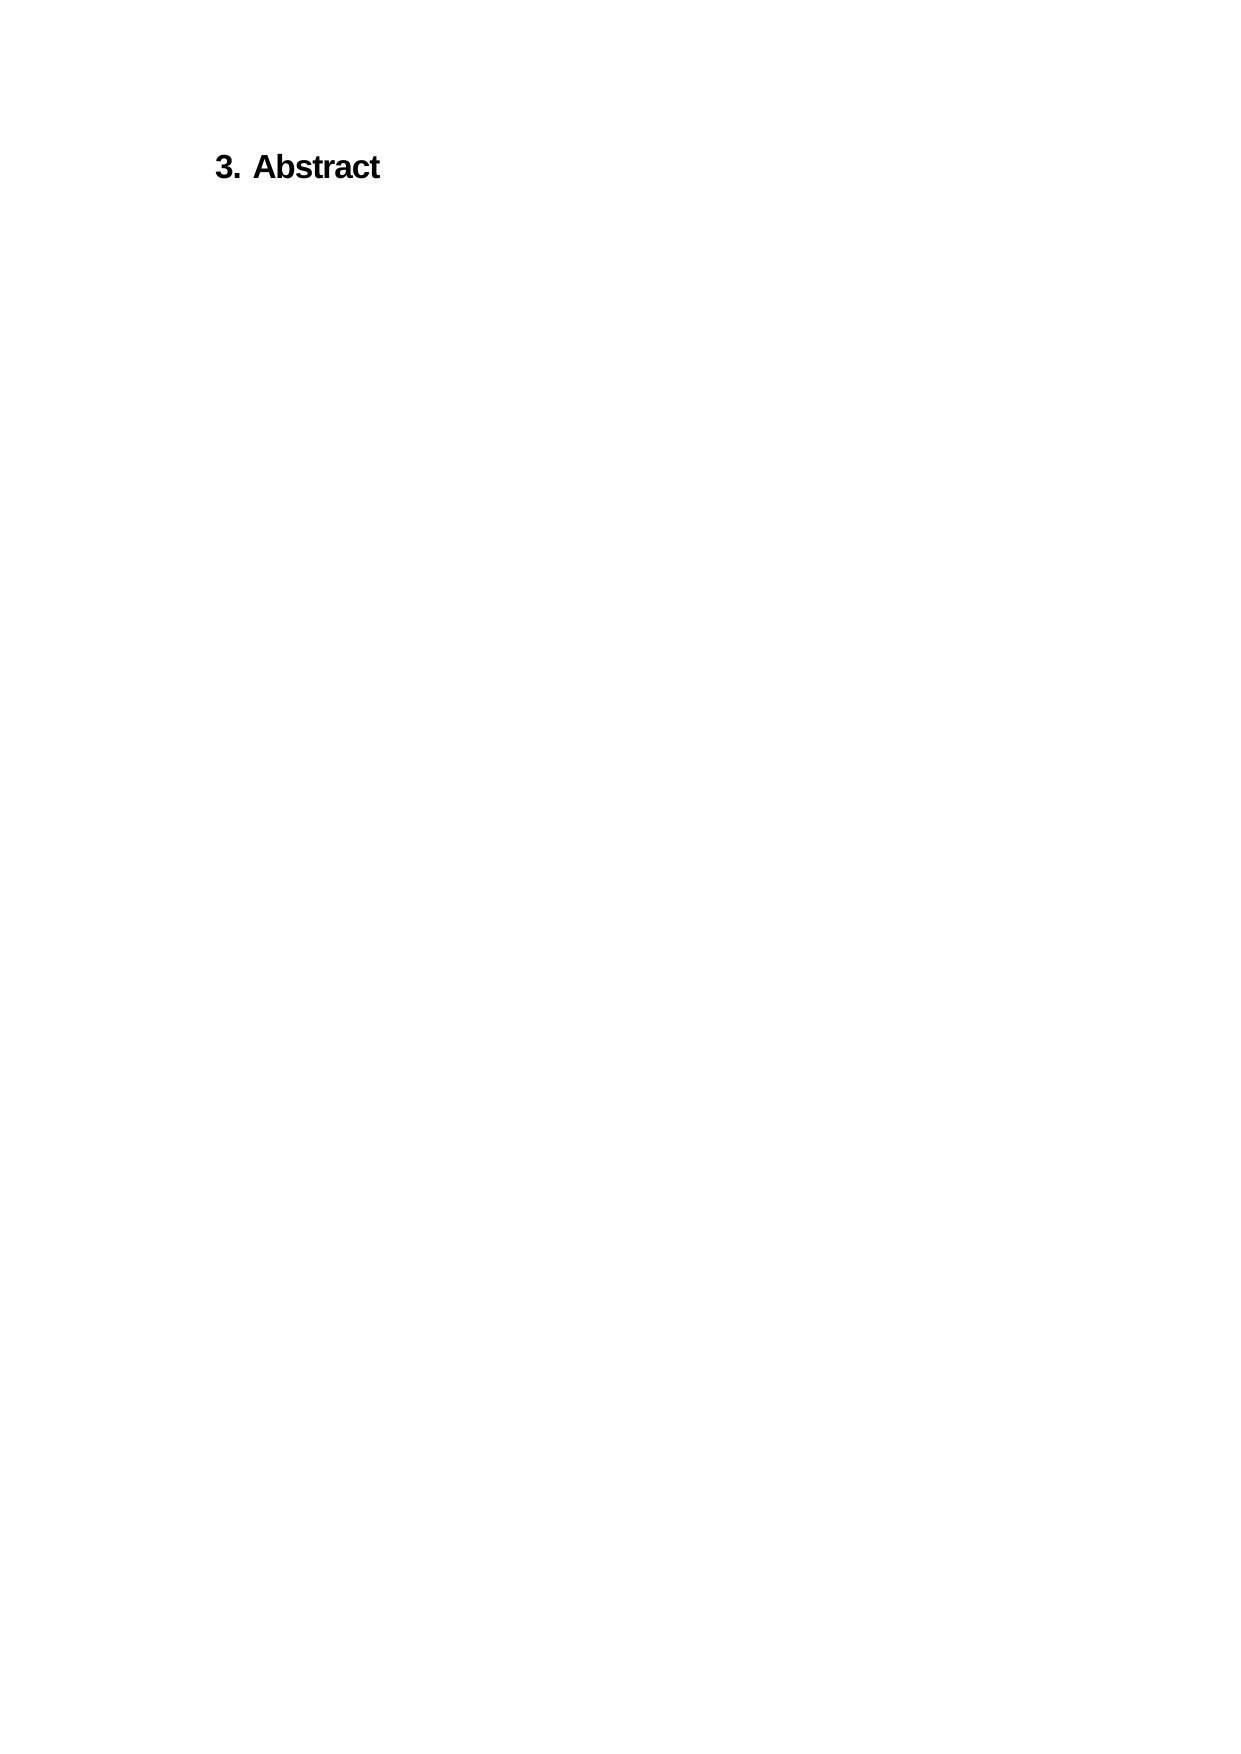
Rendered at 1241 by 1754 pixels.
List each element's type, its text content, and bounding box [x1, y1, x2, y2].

subtitle Abstract [215, 148, 1063, 186]
